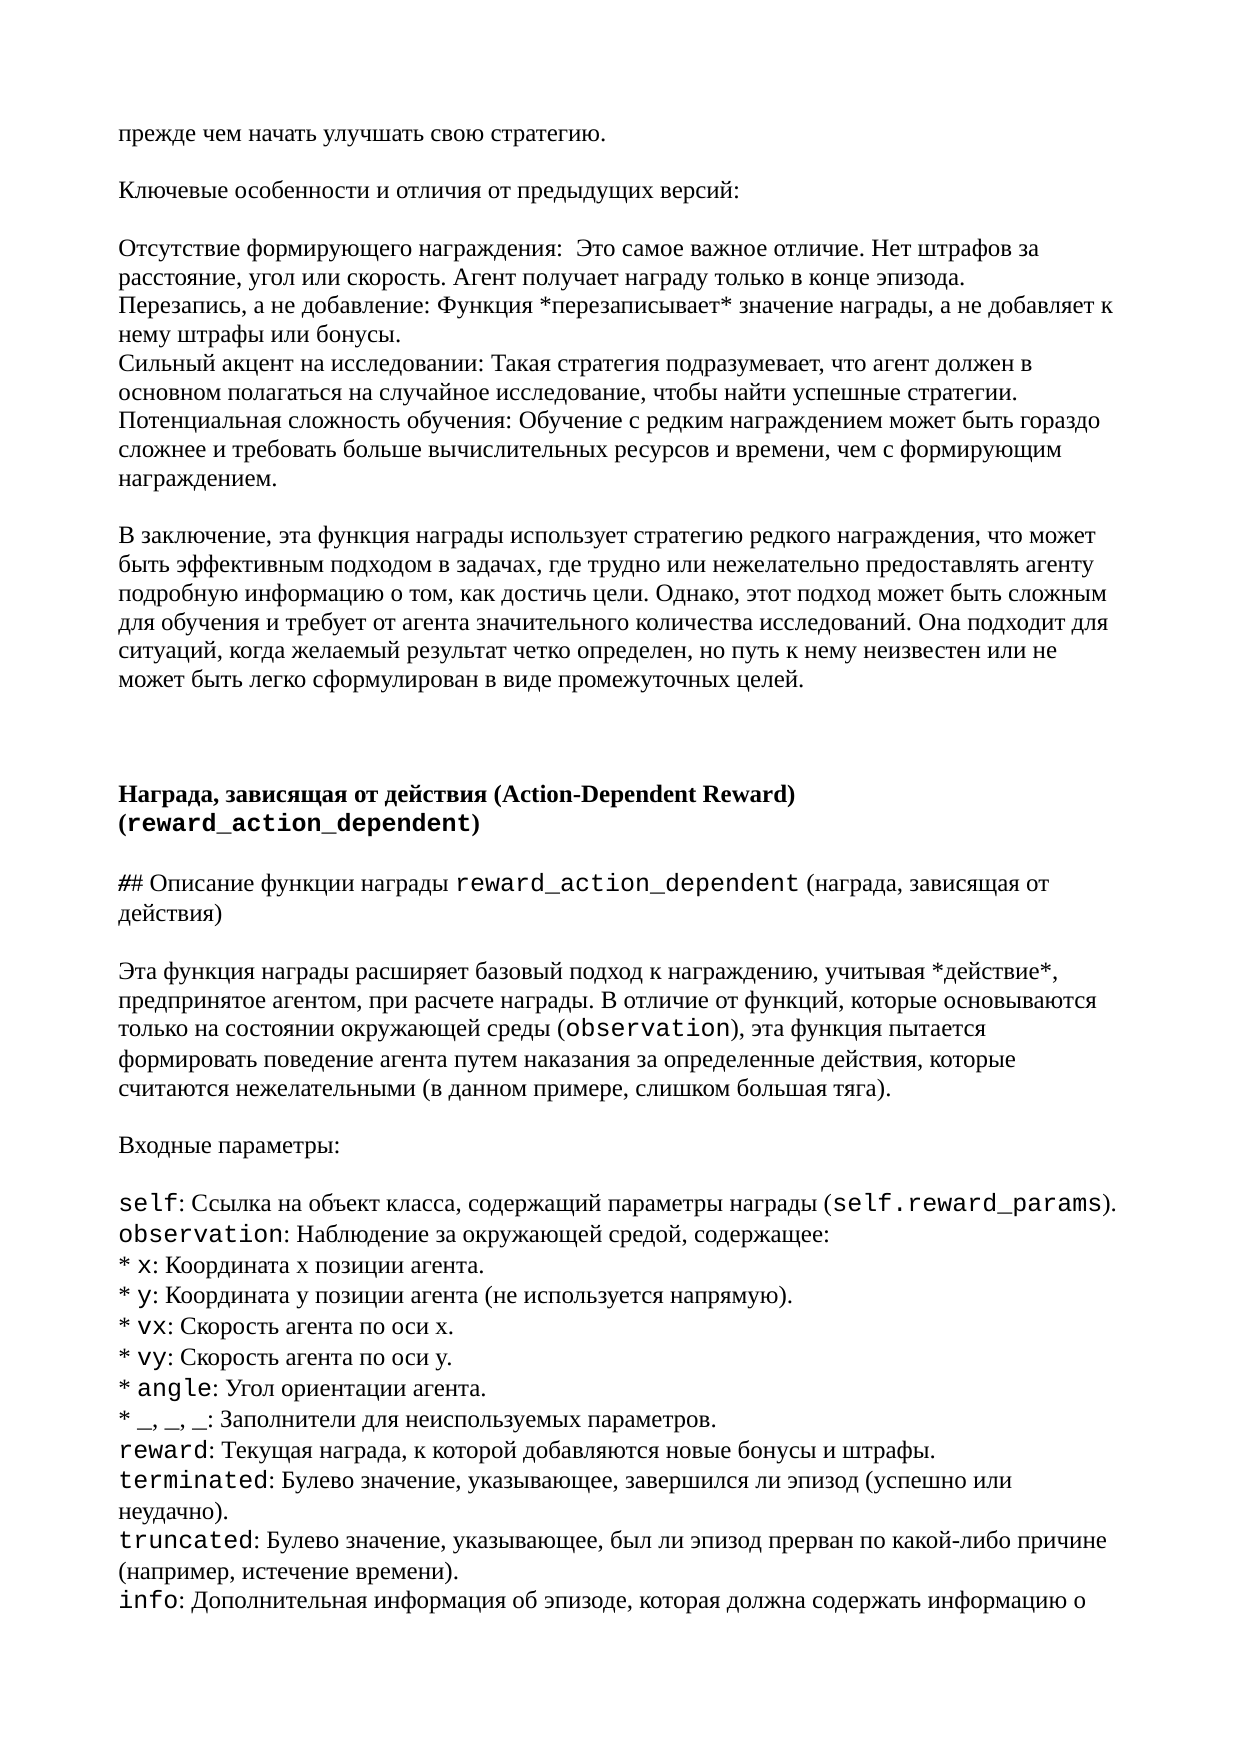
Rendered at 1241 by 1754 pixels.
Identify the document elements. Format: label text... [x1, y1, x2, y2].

text ## Описание функции награды reward_action_dependent (награда, зависящая от действия) Эта функция награды расширяет базовый подход к награждению, учитывая *действие*, предпринятое агентом, при расчете награды. В отличие от функций, которые основываются только на состоянии окружающей среды (observation), эта функция пытается формировать поведение агента путем наказания за определенные действия, которые считаются нежелательными (в данном примере, слишком большая тяга). Входные параметры: self: Ссылка на объект класса, содержащий параметры награды (self.reward_params). observation: Наблюдение за окружающей средой, содержащее: * x: Координата x позиции агента. * y: Координата y позиции агента (не используется напрямую). * vx: Скорость агента по оси x. * vy: Скорость агента по оси y. * angle: Угол ориентации агента. * _, _, _: Заполнители для неиспользуемых параметров. reward: Текущая награда, к которой добавляются новые бонусы и штрафы. terminated: Булево значение, указывающее, завершился ли эпизод (успешно или неудачно). truncated: Булево значение, указывающее, был ли эпизод прерван по какой-либо причине (например, истечение времени). info: Дополнительная информация об эпизоде, которая должна содержать информацию о [118, 868, 1122, 1616]
text прежде чем начать улучшать свою стратегию. Ключевые особенности и отличия от предыдущих версий: Отсутствие формирующего награждения: Это самое важное отличие. Нет штрафов за расстояние, угол или скорость. Агент получает награду только в конце эпизода. Перезапись, а не добавление: Функция *перезаписывает* значение награды, а не добавляет к нему штрафы или бонусы. Сильный акцент на исследовании: Такая стратегия подразумевает, что агент должен в основном полагаться на случайное исследование, чтобы найти успешные стратегии. Потенциальная сложность обучения: Обучение с редким награждением может быть гораздо сложнее и требовать больше вычислительных ресурсов и времени, чем с формирующим награждением. В заключение, эта функция награды использует стратегию редкого награждения, что может быть эффективным подходом в задачах, где трудно или нежелательно предоставлять агенту подробную информацию о том, как достичь цели. Однако, этот подход может быть сложным для обучения и требует от агента значительного количества исследований. Она подходит для ситуаций, когда желаемый результат четко определен, но путь к нему неизвестен или не может быть легко сформулирован в виде промежуточных целей. [118, 118, 1122, 722]
text Награда, зависящая от действия (Action-Dependent Reward) (reward_action_dependent) [118, 779, 1122, 839]
